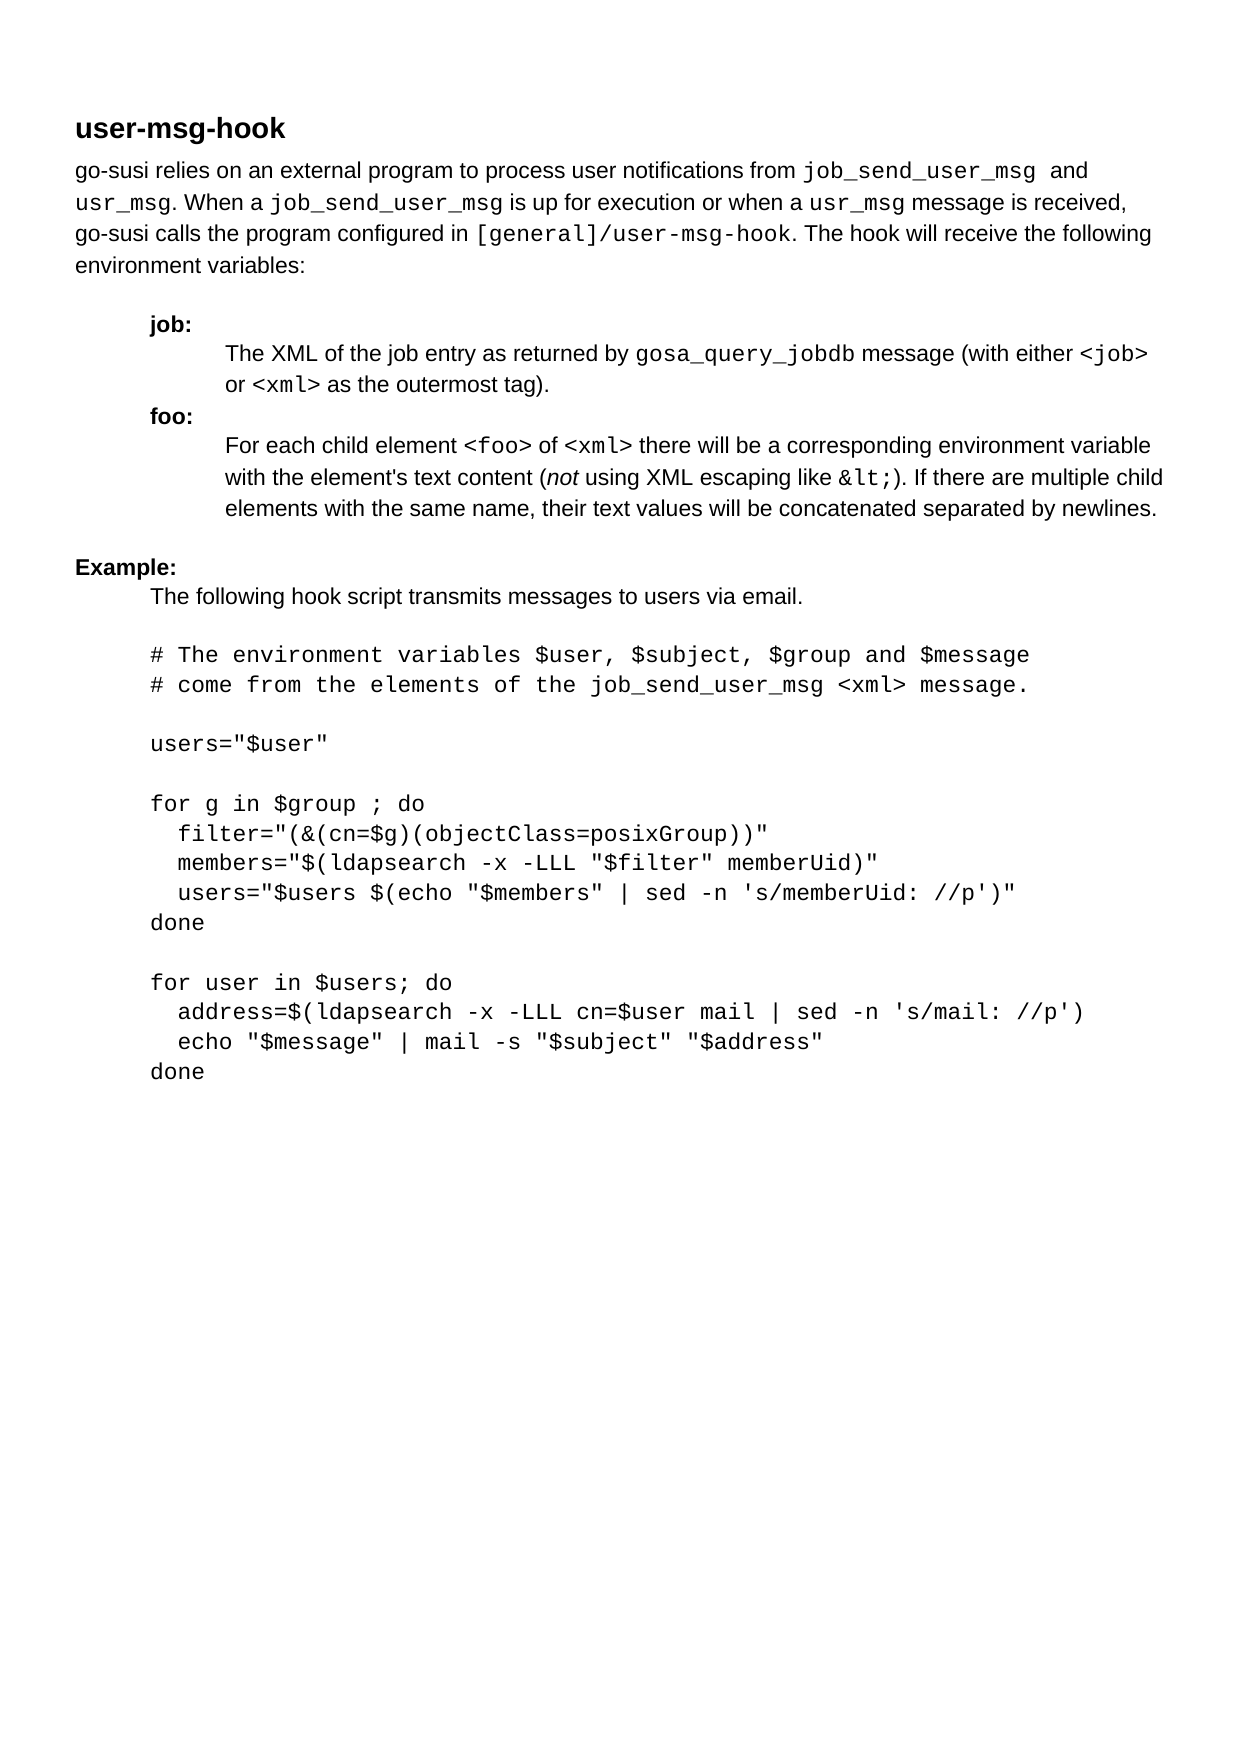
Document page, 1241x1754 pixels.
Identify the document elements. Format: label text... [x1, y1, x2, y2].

text The following hook script transmits messages to users via email. [150, 584, 1165, 610]
text users="$users $(echo "$members" | sed -n 's/memberUid: //p')" [150, 882, 1165, 907]
text # The environment variables $user, $subject, $group and $message [150, 643, 1165, 669]
subtitle user-msg-hook [75, 112, 1165, 145]
text done [150, 911, 1165, 937]
text # come from the elements of the job_send_user_msg <xml> message. [150, 673, 1165, 699]
text job: [150, 311, 1165, 337]
text Example: [75, 555, 1165, 580]
text go-susi relies on an external program to process user notifications from job_send_user_msg and usr_msg. When a job_send_user_msg is up for execution or when a usr_msg message is received, go-susi calls the program configured in [general]/user-msg-hook. The hook will receive the following environment variables: [75, 158, 1165, 278]
text foo: [150, 404, 1165, 429]
text for user in $users; do [150, 971, 1165, 997]
text The XML of the job entry as returned by gosa_query_jobdb message (with either <job> or <xml> as the outermost tag). [225, 341, 1165, 400]
text For each child element <foo> of <xml> there will be a corresponding environment variable with the element's text content (not using XML escaping like &lt;). If there are multiple child elements with the same name, their text values will be concatenated separated by newlines. [225, 433, 1165, 522]
text members="$(ldapsearch -x -LLL "$filter" memberUid)" [150, 852, 1165, 878]
text done [150, 1060, 1165, 1086]
text users="$user" [150, 733, 1165, 758]
text filter="(&(cn=$g)(objectClass=posixGroup))" [150, 822, 1165, 848]
text address=$(ldapsearch -x -LLL cn=$user mail | sed -n 's/mail: //p') [150, 1001, 1165, 1027]
text echo "$message" | mail -s "$subject" "$address" [150, 1031, 1165, 1056]
text for g in $group ; do [150, 792, 1165, 818]
